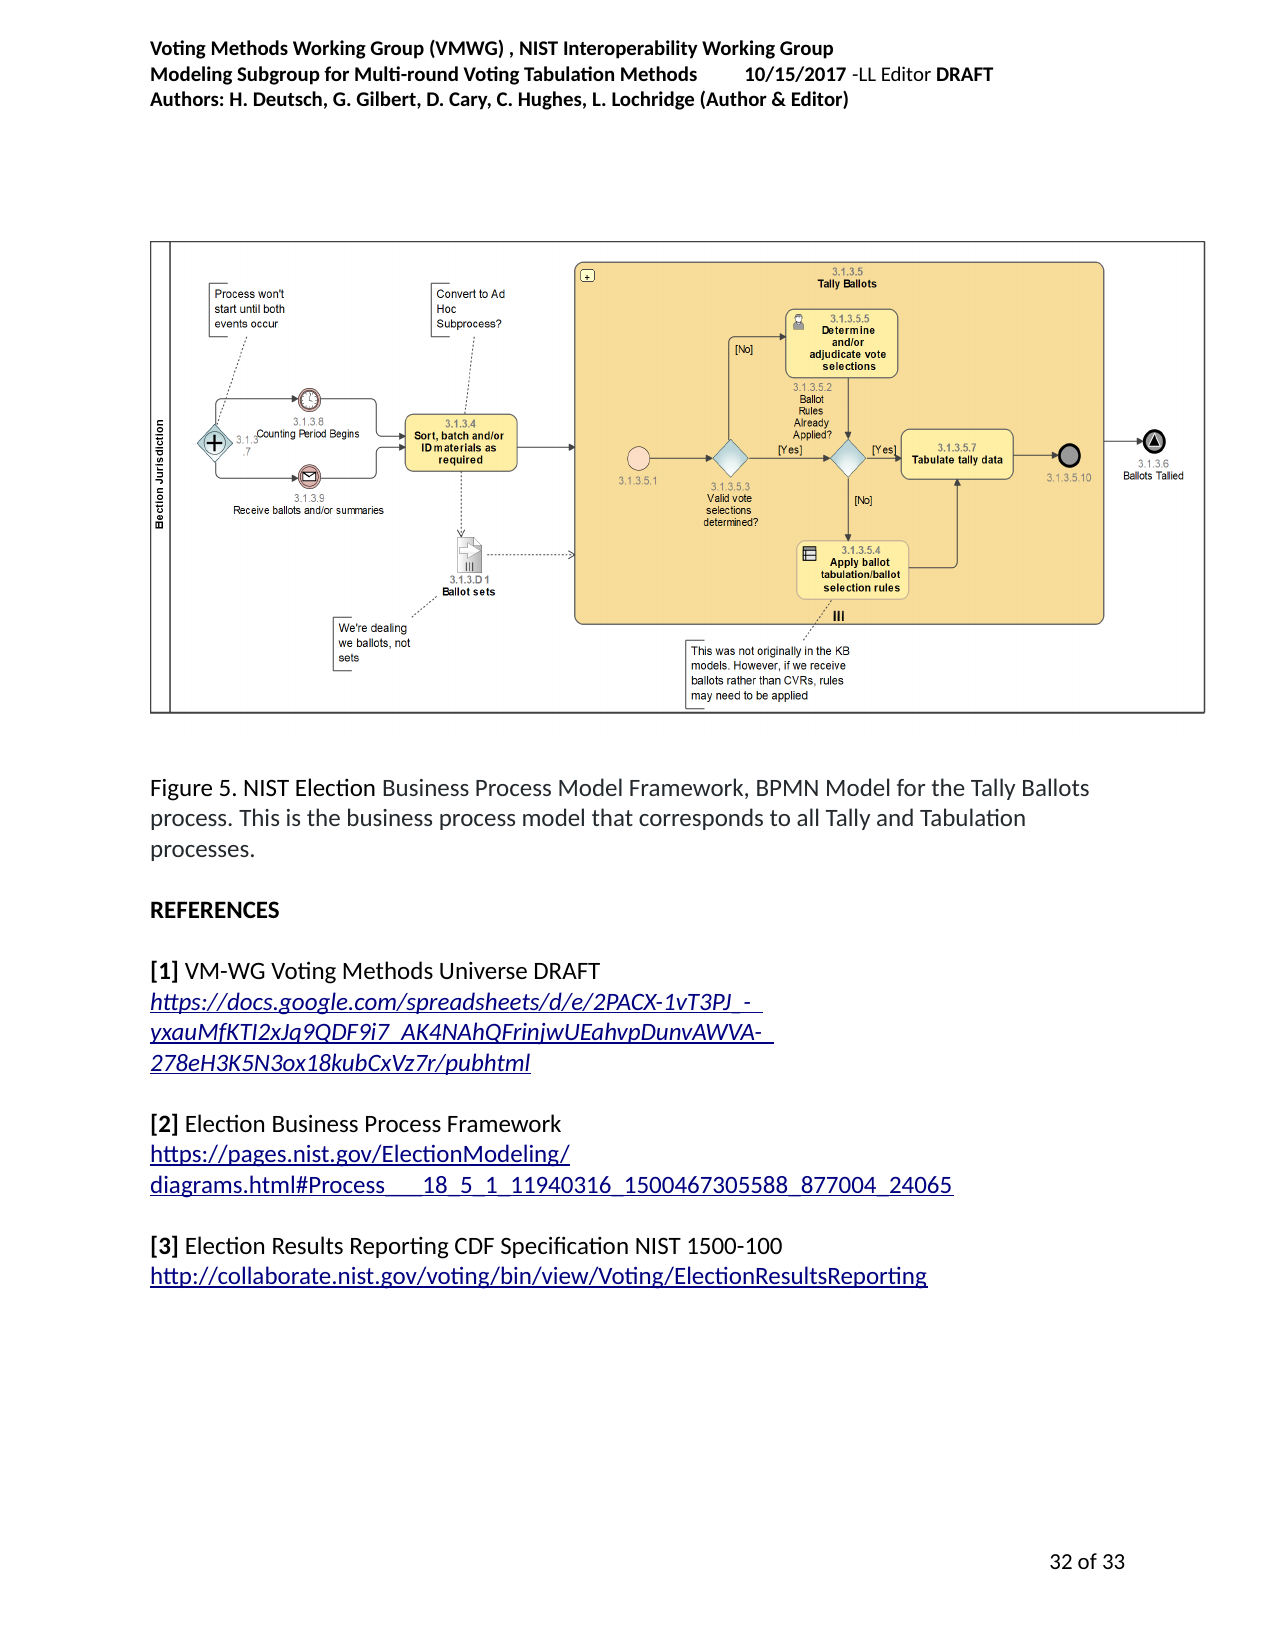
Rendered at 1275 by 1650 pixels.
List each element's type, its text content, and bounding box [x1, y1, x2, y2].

text [2] Election Business Process Framework [150, 1108, 1125, 1138]
text [3] Election Results Reporting CDF Specification NIST 1500-100 [150, 1230, 1125, 1260]
text REFERENCES [150, 894, 1125, 925]
text [1] VM-WG Voting Methods Universe DRAFT [150, 955, 1125, 986]
text https://pages.nist.gov/ElectionModeling/diagrams.html#Process___18_5_1_11940316_1500467305588_877004_24065 [150, 1138, 1125, 1199]
text https://docs.google.com/spreadsheets/d/e/2PACX-1vT3PJ_- yxauMfKTI2xJq9QDF9i7_AK4NAhQFrinjwUEahvpDunvAWVA- 278eH3K5N3ox18kubCxVz7r/pubhtml [150, 986, 1125, 1077]
text Figure 5. NIST Election Business Process Model Framework, BPMN Model for the Tally Ballots process. This is the business process model that corresponds to all Tally and Tabulation processes. [150, 772, 1125, 864]
picture [150, 241, 1232, 742]
text http://collaborate.nist.gov/voting/bin/view/Voting/ElectionResultsReporting [150, 1260, 1125, 1291]
